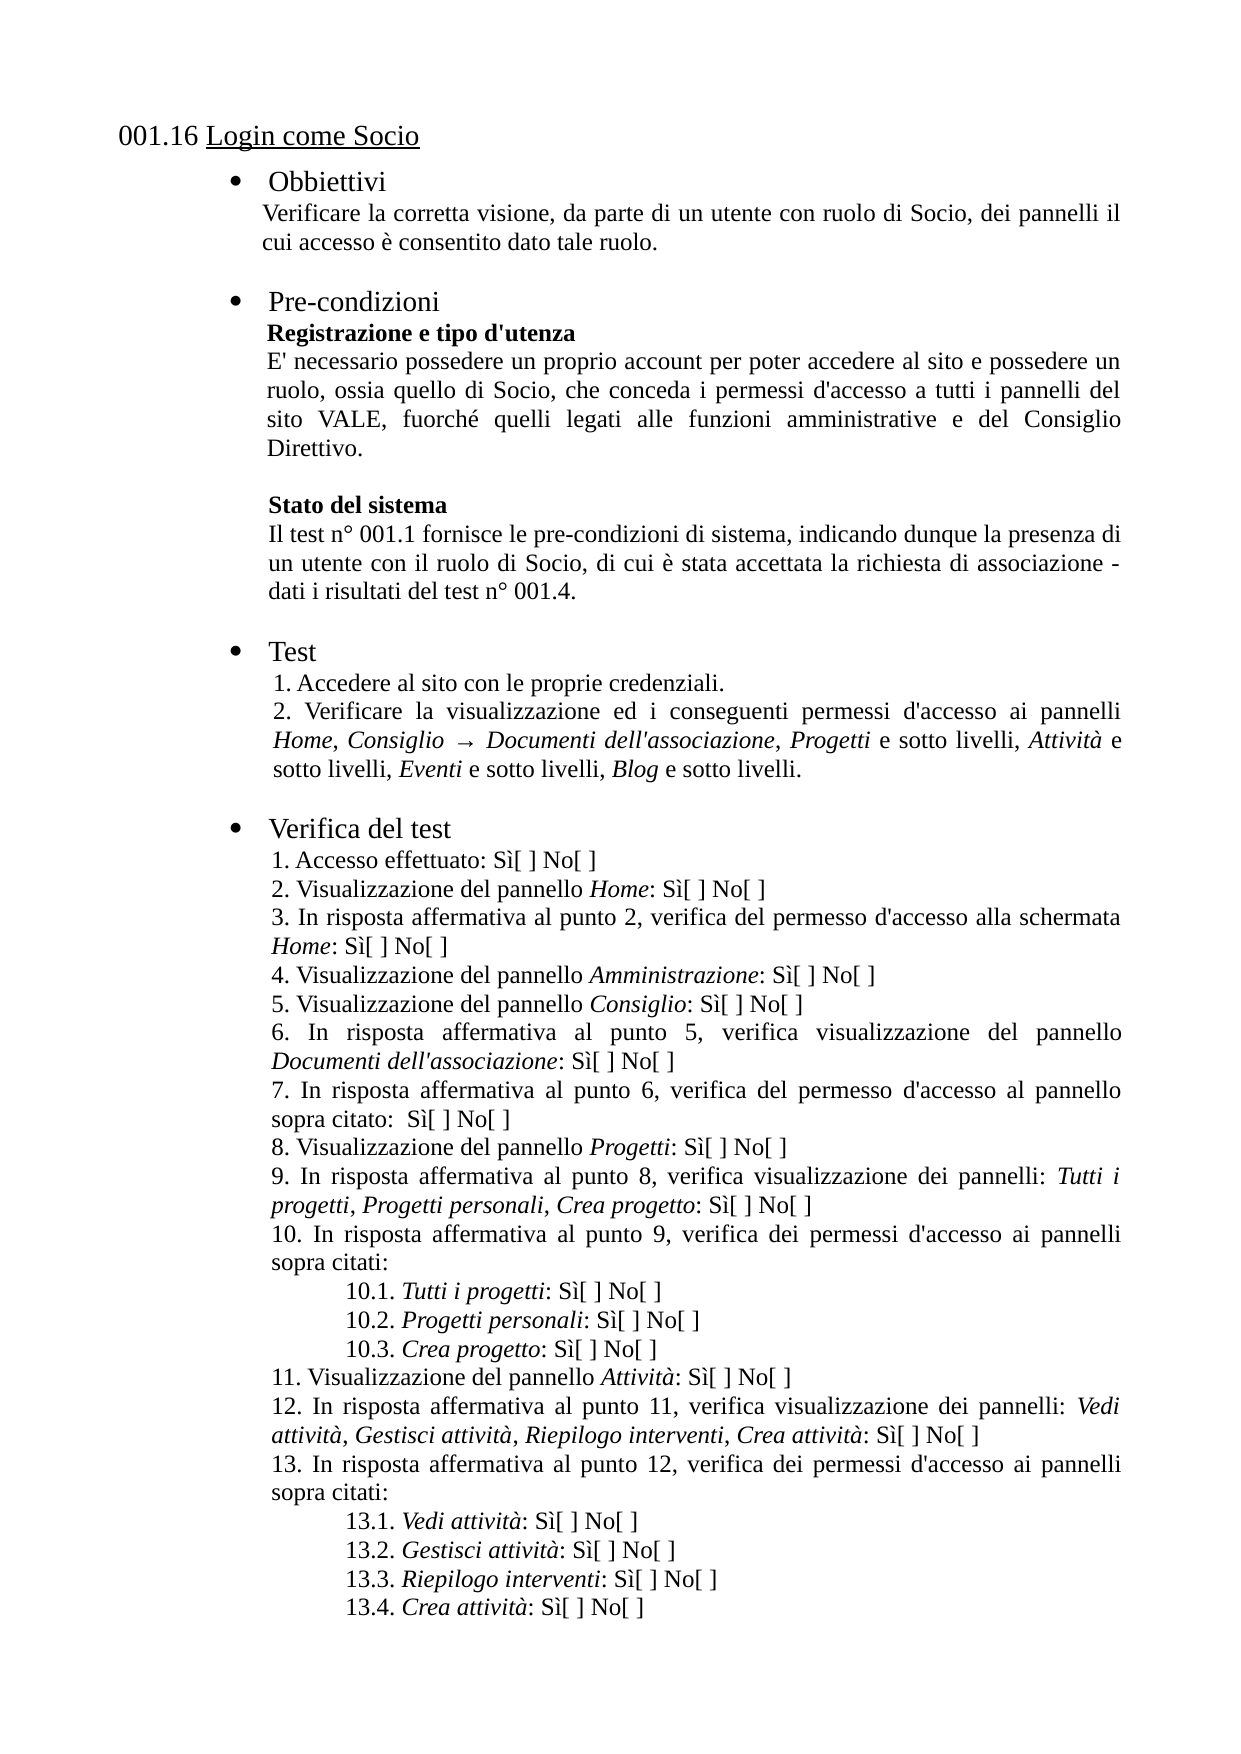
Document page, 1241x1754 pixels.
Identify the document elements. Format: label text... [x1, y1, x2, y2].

text Stato del sistema [268, 490, 1122, 519]
text 7. In risposta affermativa al punto 6, verifica del permesso d'accesso al pannello sopra citato: Sì[ ] No[ ] [271, 1075, 1122, 1132]
list Pre-condizioni [231, 284, 1122, 318]
text 13.2. Gestisci attività: Sì[ ] No[ ] [271, 1535, 1122, 1564]
text E' necessario possedere un proprio account per poter accedere al sito e possedere un ruolo, ossia quello di Socio, che conceda i permessi d'accesso a tutti i pannelli del sito VALE, fuorché quelli legati alle funzioni amministrative e del Consiglio Direttivo. [267, 346, 1122, 461]
text 11. Visualizzazione del pannello Attività: Sì[ ] No[ ] [271, 1362, 1122, 1391]
text 2. Visualizzazione del pannello Home: Sì[ ] No[ ] [271, 874, 1122, 902]
text 13. In risposta affermativa al punto 12, verifica dei permessi d'accesso ai pannelli sopra citati: [271, 1449, 1122, 1506]
text 3. In risposta affermativa al punto 2, verifica del permesso d'accesso alla schermata Home: Sì[ ] No[ ] [271, 902, 1122, 960]
text Verificare la corretta visione, da parte di un utente con ruolo di Socio, dei pannelli il cui accesso è consentito dato tale ruolo. [262, 198, 1122, 255]
text 12. In risposta affermativa al punto 11, verifica visualizzazione dei pannelli: Vedi attività, Gestisci attività, Riepilogo interventi, Crea attività: Sì[ ] No[ ] [271, 1391, 1122, 1449]
list 1. Accedere al sito con le proprie credenziali. [273, 668, 1122, 696]
list Test [231, 634, 1122, 668]
text 9. In risposta affermativa al punto 8, verifica visualizzazione dei pannelli: Tutti i progetti, Progetti personali, Crea progetto: Sì[ ] No[ ] [271, 1161, 1122, 1219]
text Il test n° 001.1 fornisce le pre-condizioni di sistema, indicando dunque la presenza di un utente con il ruolo di Socio, di cui è stata accettata la richiesta di associazione -dati i risultati del test n° 001.4. [268, 519, 1122, 605]
text 13.4. Crea attività: Sì[ ] No[ ] [271, 1592, 1122, 1621]
list 2. Verificare la visualizzazione ed i conseguenti permessi d'accesso ai pannelli Home, Consiglio → Documenti dell'associazione, Progetti e sotto livelli, Attività e sotto livelli, Eventi e sotto livelli, Blog e sotto livelli. [273, 696, 1122, 783]
text 13.3. Riepilogo interventi: Sì[ ] No[ ] [271, 1564, 1122, 1592]
list Verifica del test [231, 811, 1122, 845]
subtitle 001.16 Login come Socio [118, 118, 1122, 152]
text 4. Visualizzazione del pannello Amministrazione: Sì[ ] No[ ] [271, 960, 1122, 989]
text 8. Visualizzazione del pannello Progetti: Sì[ ] No[ ] [271, 1132, 1122, 1161]
text 10.3. Crea progetto: Sì[ ] No[ ] [271, 1334, 1122, 1362]
text 5. Visualizzazione del pannello Consiglio: Sì[ ] No[ ] [271, 989, 1122, 1017]
text Registrazione e tipo d'utenza [267, 318, 1122, 346]
text 10.1. Tutti i progetti: Sì[ ] No[ ] [271, 1276, 1122, 1305]
text 13.1. Vedi attività: Sì[ ] No[ ] [271, 1506, 1122, 1535]
list Obbiettivi [231, 164, 1122, 198]
text 10. In risposta affermativa al punto 9, verifica dei permessi d'accesso ai pannelli sopra citati: [271, 1219, 1122, 1276]
text 1. Accesso effettuato: Sì[ ] No[ ] [271, 845, 1122, 874]
text 6. In risposta affermativa al punto 5, verifica visualizzazione del pannello Documenti dell'associazione: Sì[ ] No[ ] [271, 1017, 1122, 1075]
text 10.2. Progetti personali: Sì[ ] No[ ] [271, 1305, 1122, 1334]
